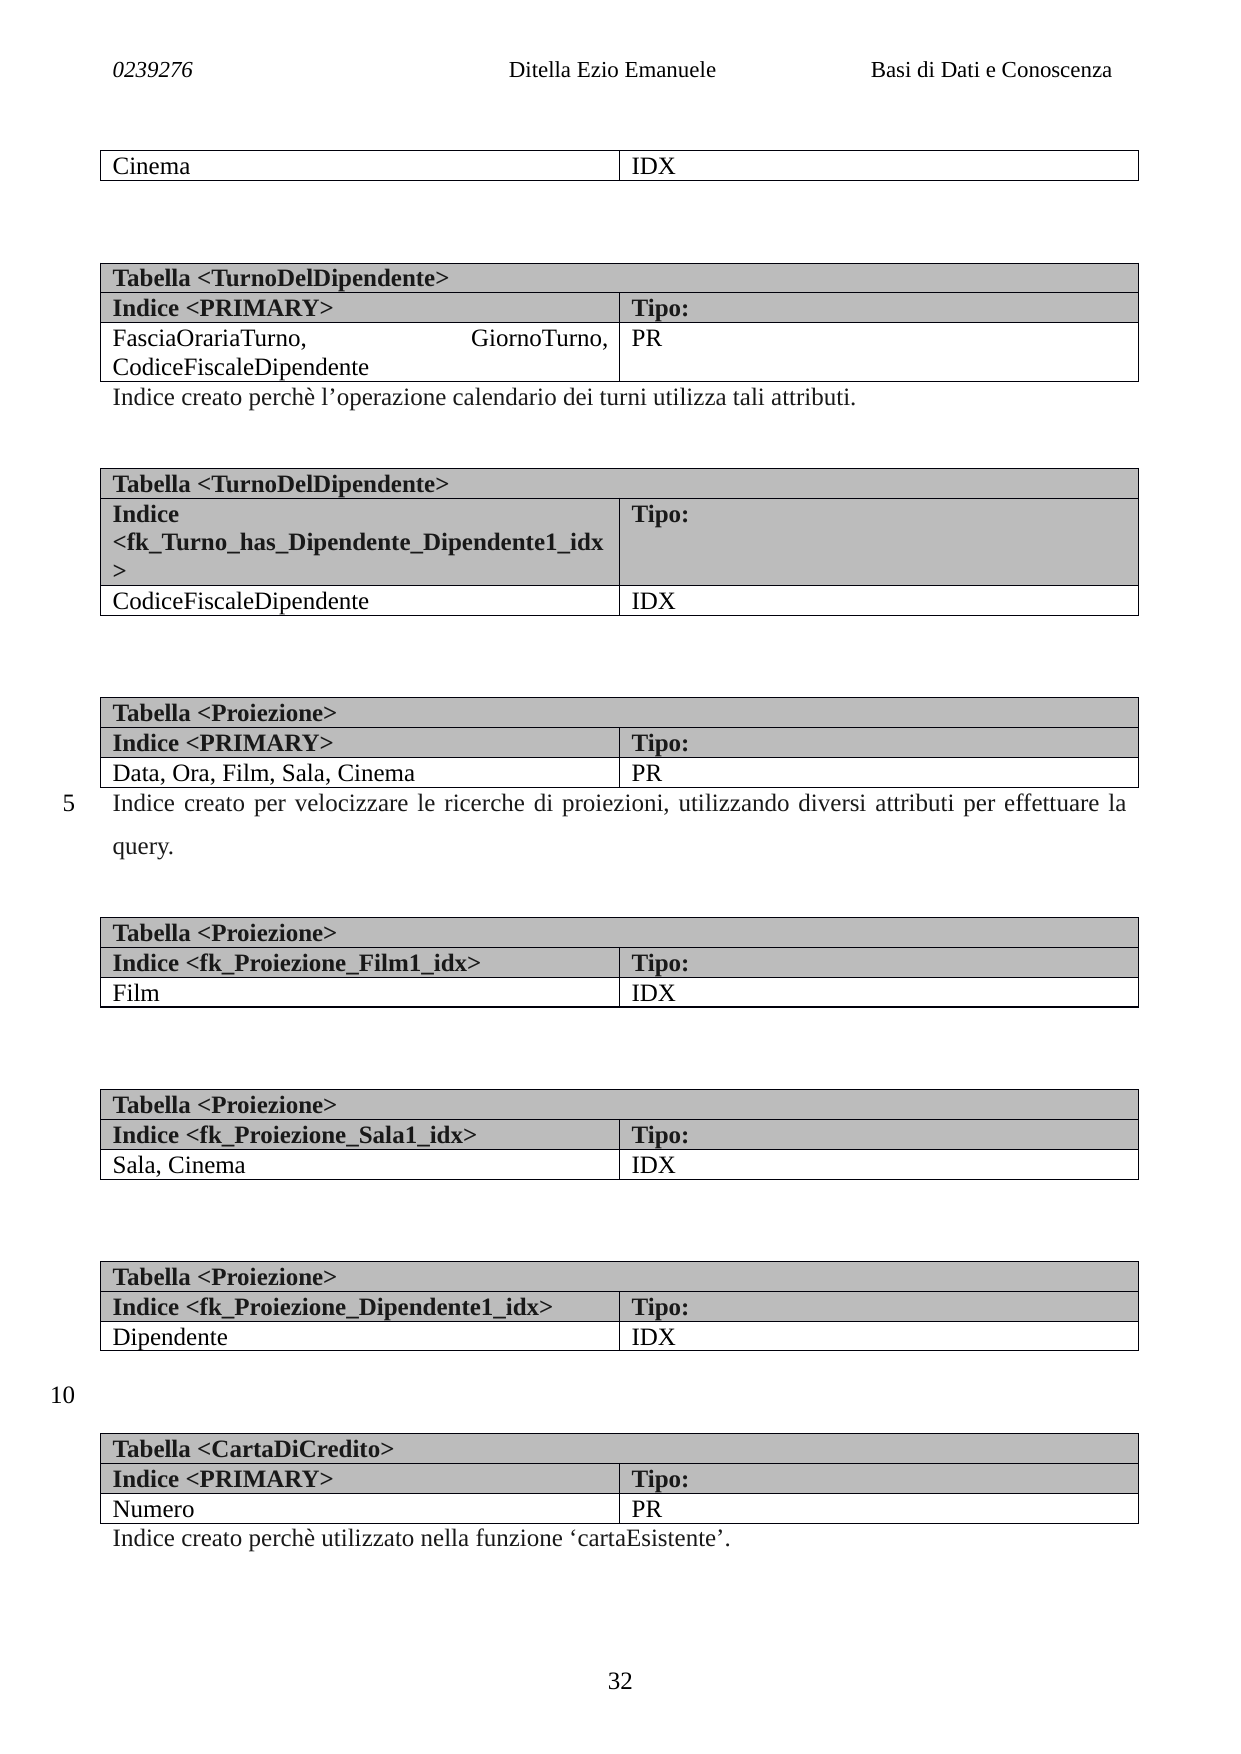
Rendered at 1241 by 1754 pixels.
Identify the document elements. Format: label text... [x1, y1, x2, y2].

table_header Tabella <Proiezione> [101, 698, 1138, 727]
table_cell Indice <PRIMARY> [101, 728, 619, 757]
table_cell CodiceFiscaleDipendente [101, 586, 619, 615]
table_cell Film [101, 978, 619, 1006]
table_cell Indice <PRIMARY> [101, 293, 619, 322]
table_cell Cinema [101, 151, 619, 180]
table_cell Numero [101, 1494, 619, 1522]
table_header Tabella <TurnoDelDipendente> [101, 264, 1138, 292]
table_cell Tipo: [620, 728, 1138, 757]
table_cell IDX [620, 978, 1138, 1006]
table_cell Indice <fk_Proiezione_Film1_idx> [101, 948, 619, 977]
table_cell Data, Ora, Film, Sala, Cinema [101, 758, 619, 787]
table_cell PR [620, 1494, 1138, 1522]
table_cell IDX [620, 151, 1138, 180]
table_cell Tipo: [620, 1292, 1138, 1321]
table_cell Indice <fk_Turno_has_Dipendente_Dipendente1_idx> [101, 499, 619, 585]
table_cell Tipo: [620, 948, 1138, 977]
table_cell Tipo: [620, 499, 1138, 585]
table_cell FasciaOrariaTurno, GiornoTurno, CodiceFiscaleDipendente [101, 323, 619, 381]
table_header Tabella <Proiezione> [101, 918, 1138, 947]
table_cell PR [620, 758, 1138, 787]
table_cell Indice <PRIMARY> [101, 1464, 619, 1493]
table_header Tabella <Proiezione> [101, 1262, 1138, 1291]
table_header Tabella <CartaDiCredito> [101, 1434, 1138, 1463]
table_cell Dipendente [101, 1322, 619, 1350]
text Indice creato perchè l’operazione calendario dei turni utilizza tali attributi. [112, 382, 1128, 410]
table_cell PR [620, 323, 1138, 381]
table_cell IDX [620, 586, 1138, 615]
table_cell Sala, Cinema [101, 1150, 619, 1178]
table_cell Tipo: [620, 293, 1138, 322]
table_cell IDX [620, 1322, 1138, 1350]
text Indice creato per velocizzare le ricerche di proiezioni, utilizzando diversi attributi per effettuare la query. [112, 788, 1128, 859]
table_cell Tipo: [620, 1464, 1138, 1493]
table_header Tabella <TurnoDelDipendente> [101, 469, 1138, 498]
table_cell Indice <fk_Proiezione_Sala1_idx> [101, 1120, 619, 1149]
table_header Tabella <Proiezione> [101, 1090, 1138, 1119]
table_cell Tipo: [620, 1120, 1138, 1149]
text Indice creato perchè utilizzato nella funzione ‘cartaEsistente’. [112, 1524, 1128, 1552]
table_cell Indice <fk_Proiezione_Dipendente1_idx> [101, 1292, 619, 1321]
table_cell IDX [620, 1150, 1138, 1178]
